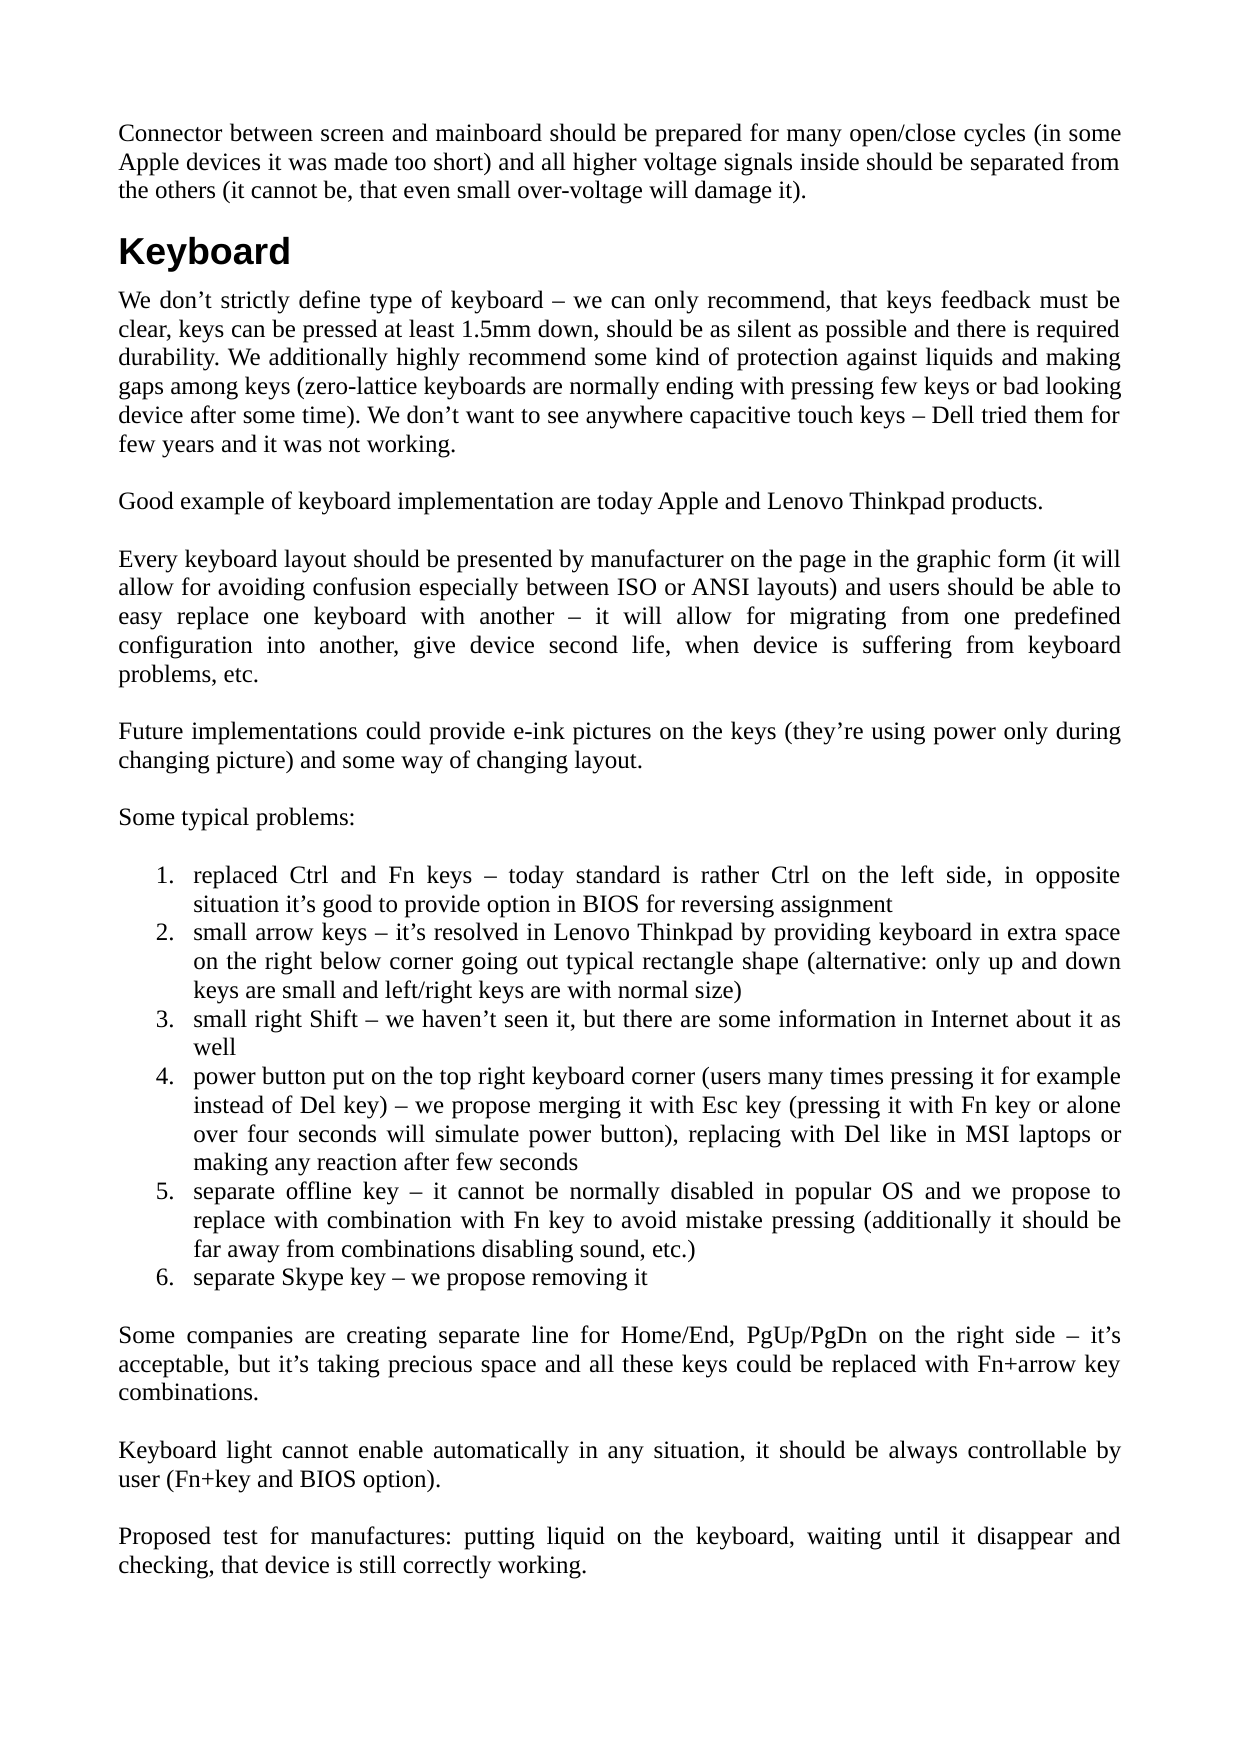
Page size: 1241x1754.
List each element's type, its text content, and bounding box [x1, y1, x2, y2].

text Connector between screen and mainboard should be prepared for many open/close cycles (in some Apple devices it was made too short) and all higher voltage signals inside should be separated from the others (it cannot be, that even small over-voltage will damage it). [118, 118, 1122, 204]
list replaced Ctrl and Fn keys – today standard is rather Ctrl on the left side, in opposite situation it’s good to provide option in BIOS for reversing assignment [156, 860, 1122, 917]
text Proposed test for manufactures: putting liquid on the keyboard, waiting until it disappear and checking, that device is still correctly working. [118, 1521, 1122, 1579]
text Every keyboard layout should be presented by manufacturer on the page in the graphic form (it will allow for avoiding confusion especially between ISO or ANSI layouts) and users should be able to easy replace one keyboard with another – it will allow for migrating from one predefined configuration into another, give device second life, when device is suffering from keyboard problems, etc. [118, 544, 1122, 687]
text Good example of keyboard implementation are today Apple and Lenovo Thinkpad products. [118, 486, 1122, 515]
subtitle Keyboard [118, 229, 1122, 272]
text Some companies are creating separate line for Home/End, PgUp/PgDn on the right side – it’s acceptable, but it’s taking precious space and all these keys could be replaced with Fn+arrow key combinations. [118, 1320, 1122, 1406]
list small arrow keys – it’s resolved in Lenovo Thinkpad by providing keyboard in extra space on the right below corner going out typical rectangle shape (alternative: only up and down keys are small and left/right keys are with normal size) [156, 917, 1122, 1004]
text Some typical problems: [118, 802, 1122, 831]
list power button put on the top right keyboard corner (users many times pressing it for example instead of Del key) – we propose merging it with Esc key (pressing it with Fn key or alone over four seconds will simulate power button), replacing with Del like in MSI laptops or making any reaction after few seconds [156, 1061, 1122, 1176]
list separate offline key – it cannot be normally disabled in popular OS and we propose to replace with combination with Fn key to avoid mistake pressing (additionally it should be far away from combinations disabling sound, etc.) [156, 1176, 1122, 1262]
text Future implementations could provide e-ink pictures on the keys (they’re using power only during changing picture) and some way of changing layout. [118, 716, 1122, 774]
text We don’t strictly define type of keyboard – we can only recommend, that keys feedback must be clear, keys can be pressed at least 1.5mm down, should be as silent as possible and there is required durability. We additionally highly recommend some kind of protection against liquids and making gaps among keys (zero-lattice keyboards are normally ending with pressing few keys or bad looking device after some time). We don’t want to see anywhere capacitive touch keys – Dell tried them for few years and it was not working. [118, 285, 1122, 457]
text Keyboard light cannot enable automatically in any situation, it should be always controllable by user (Fn+key and BIOS option). [118, 1435, 1122, 1492]
list small right Shift – we haven’t seen it, but there are some information in Internet about it as well [156, 1004, 1122, 1061]
list separate Skype key – we propose removing it [156, 1262, 1122, 1291]
